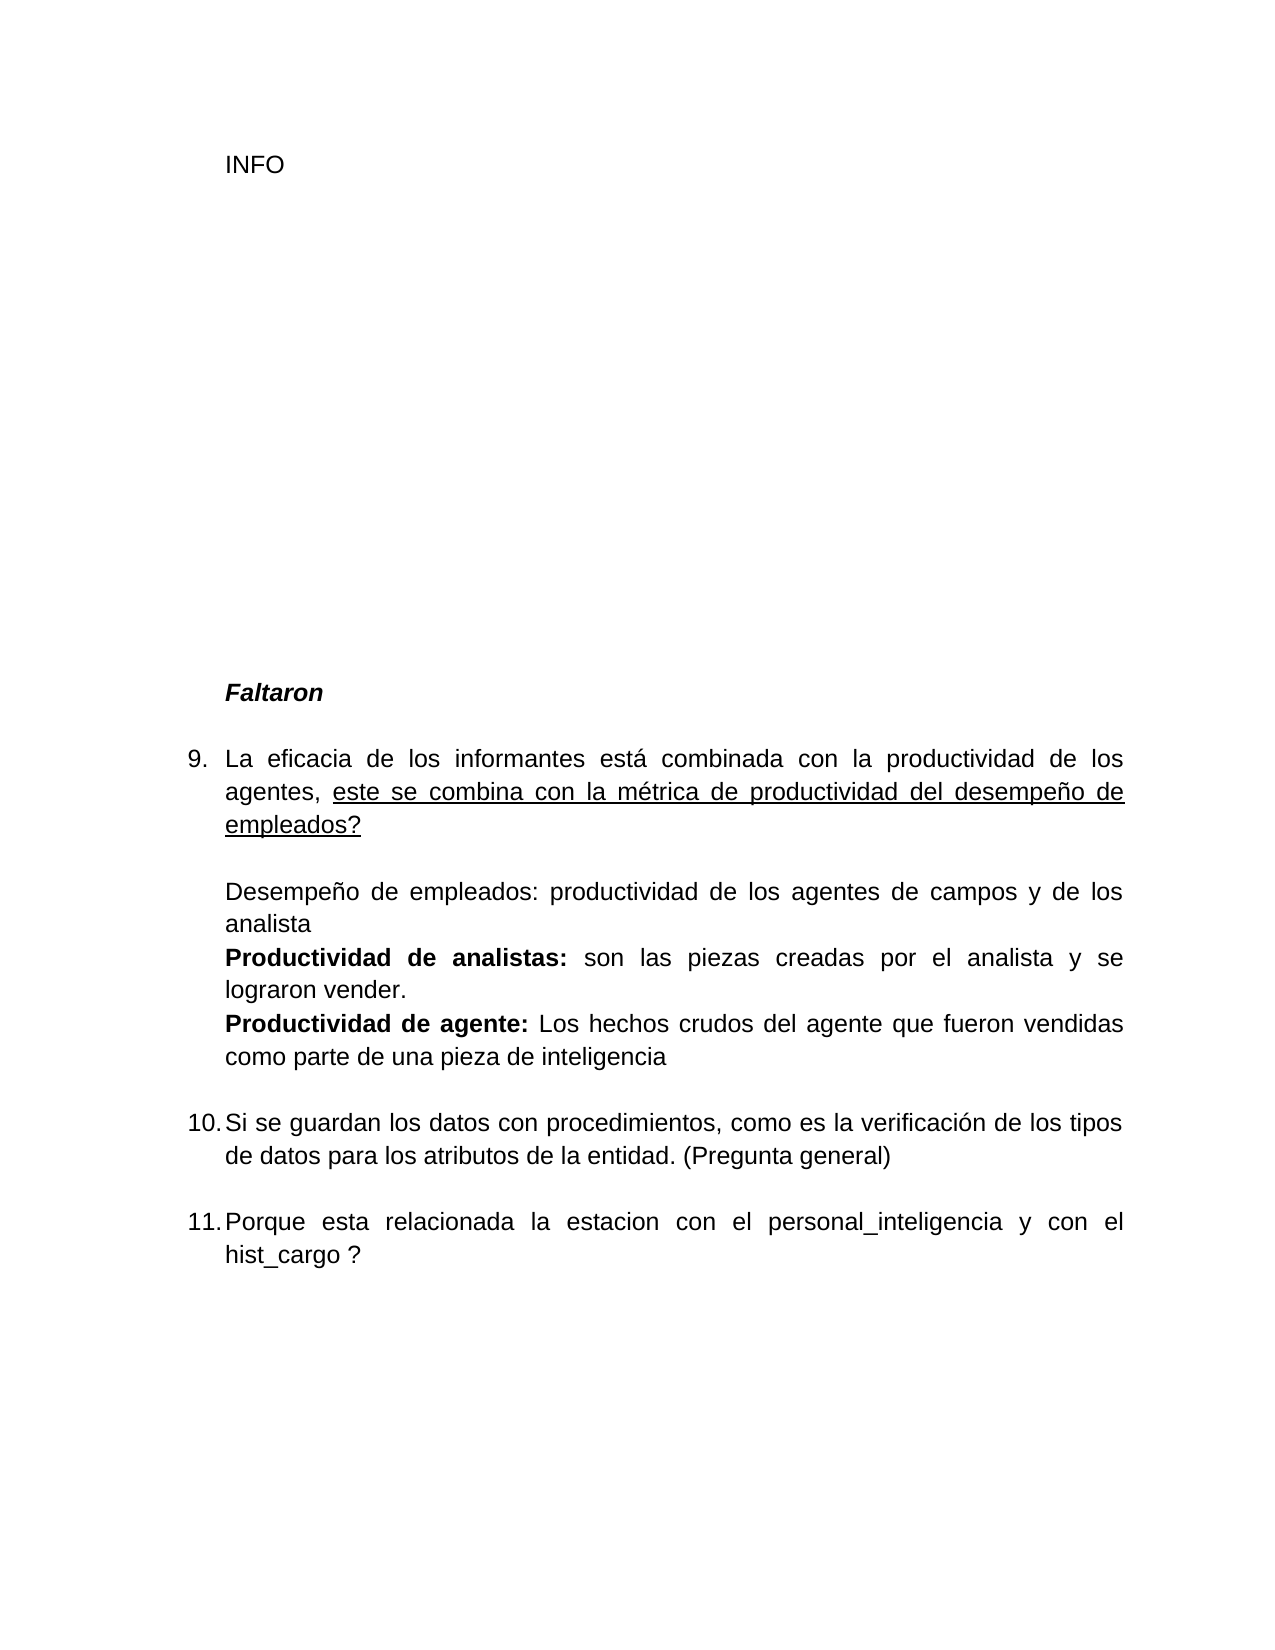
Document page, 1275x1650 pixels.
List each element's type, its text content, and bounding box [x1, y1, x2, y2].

list Porque esta relacionada la estacion con el personal_inteligencia y con el hist_cargo ? [187, 1207, 1125, 1268]
text Faltaron [225, 678, 1125, 707]
list INFO [187, 150, 1125, 179]
text Productividad de analistas: son las piezas creadas por el analista y se lograron vender. [225, 942, 1125, 1004]
text Productividad de agente: Los hechos crudos del agente que fueron vendidas como parte de una pieza de inteligencia [225, 1008, 1125, 1070]
text Desempeño de empleados: productividad de los agentes de campos y de los analista [225, 876, 1125, 938]
list Si se guardan los datos con procedimientos, como es la verificación de los tipos de datos para los atributos de la entidad. (Pregunta general) [187, 1108, 1125, 1169]
list La eficacia de los informantes está combinada con la productividad de los agentes, este se combina con la métrica de productividad del desempeño de empleados? [187, 744, 1125, 839]
